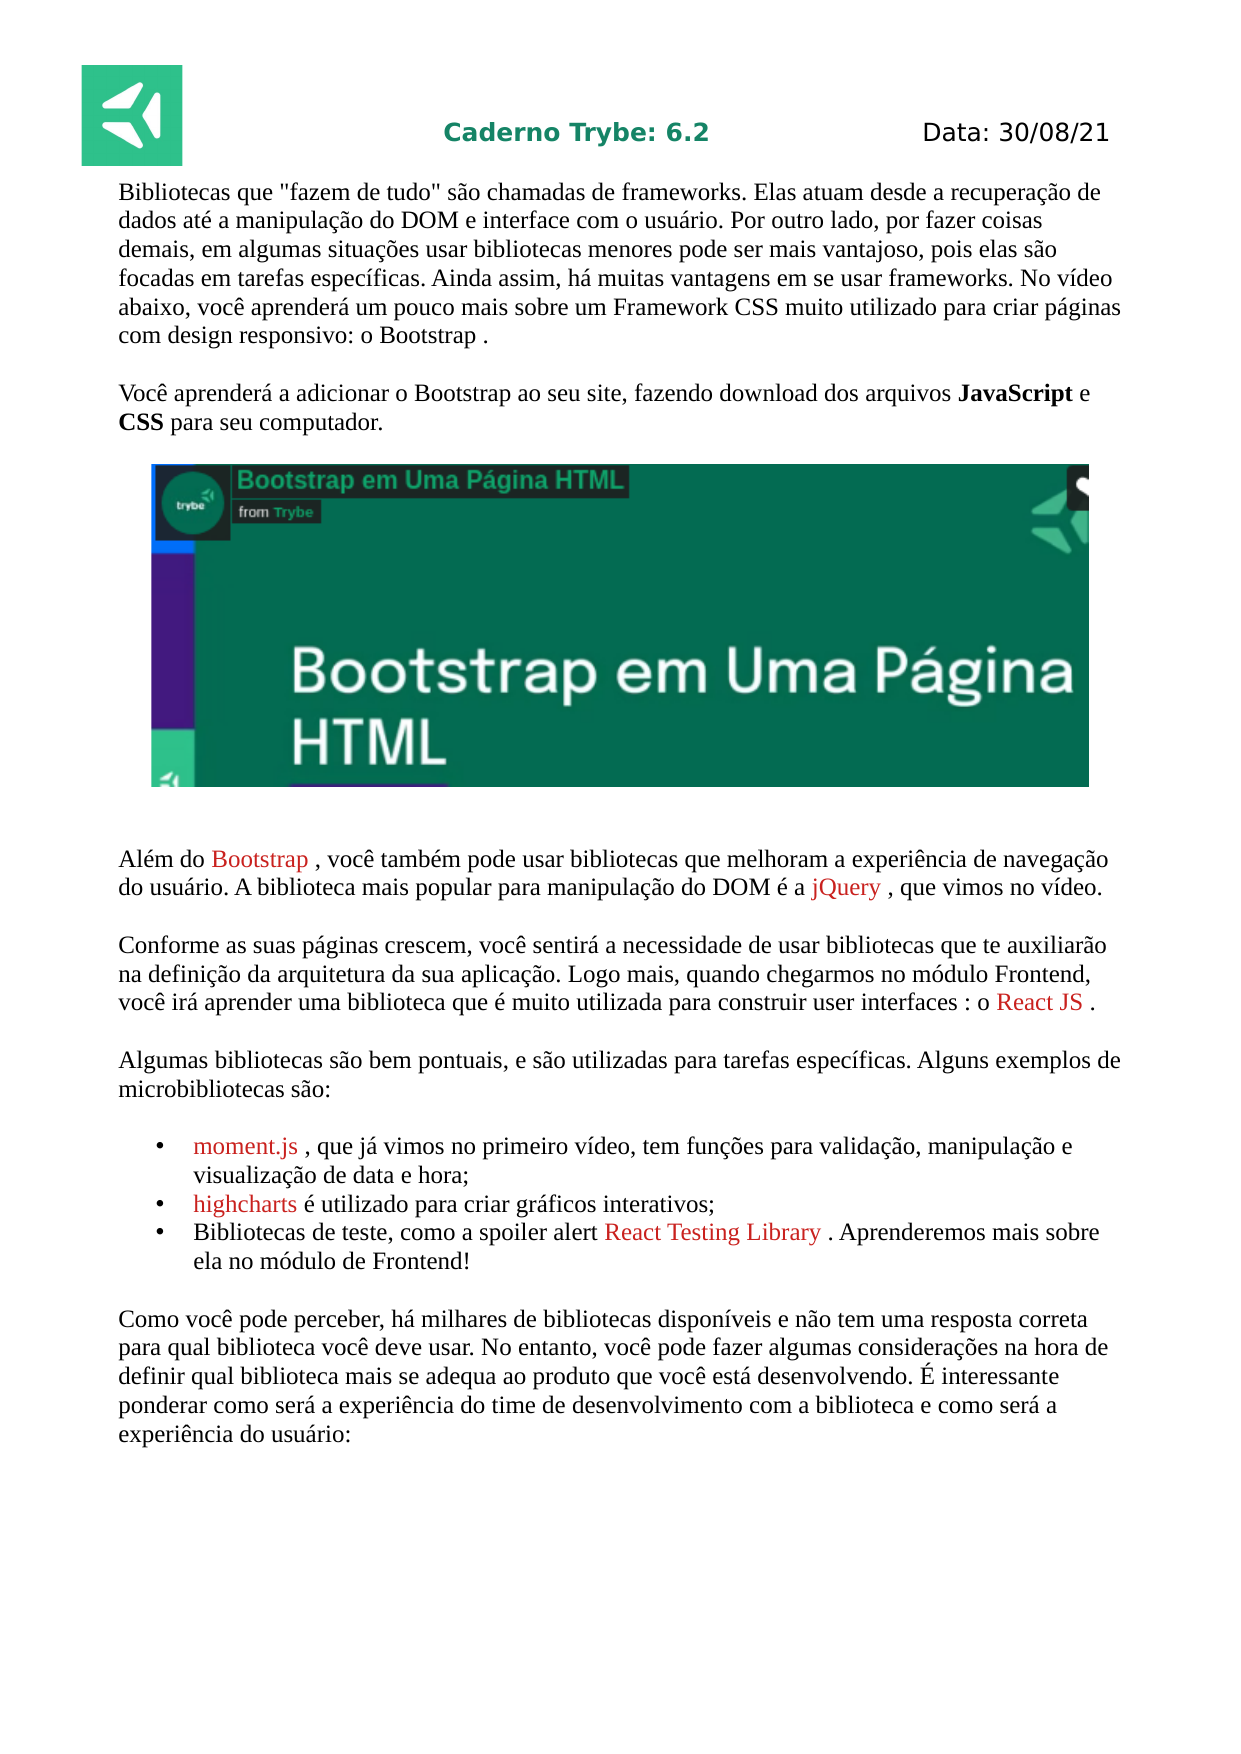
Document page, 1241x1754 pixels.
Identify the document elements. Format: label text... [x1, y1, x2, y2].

picture [81, 65, 183, 166]
text Como você pode perceber, há milhares de bibliotecas disponíveis e não tem uma resposta correta para qual biblioteca você deve usar. No entanto, você pode fazer algumas considerações na hora de definir qual biblioteca mais se adequa ao produto que você está desenvolvendo. É interessante ponderar como será a experiência do time de desenvolvimento com a biblioteca e como será a experiência do usuário: [118, 1304, 1122, 1447]
list Bibliotecas de teste, como a spoiler alert React Testing Library . Aprenderemos mais sobre ela no módulo de Frontend! [156, 1217, 1122, 1275]
text Bibliotecas que "fazem de tudo" são chamadas de frameworks. Elas atuam desde a recuperação de dados até a manipulação do DOM e interface com o usuário. Por outro lado, por fazer coisas demais, em algumas situações usar bibliotecas menores pode ser mais vantajoso, pois elas são focadas em tarefas específicas. Ainda assim, há muitas vantagens em se usar frameworks. No vídeo abaixo, você aprenderá um pouco mais sobre um Framework CSS muito utilizado para criar páginas com design responsivo: o Bootstrap . [118, 177, 1122, 349]
text Algumas bibliotecas são bem pontuais, e são utilizadas para tarefas específicas. Alguns exemplos de microbibliotecas são: [118, 1045, 1122, 1102]
list moment.js , que já vimos no primeiro vídeo, tem funções para validação, manipulação e visualização de data e hora; [156, 1131, 1122, 1189]
text Você aprenderá a adicionar o Bootstrap ao seu site, fazendo download dos arquivos JavaScript e CSS para seu computador. [118, 378, 1122, 436]
text Conforme as suas páginas crescem, você sentirá a necessidade de usar bibliotecas que te auxiliarão na definição da arquitetura da sua aplicação. Logo mais, quando chegarmos no módulo Frontend, você irá aprender uma biblioteca que é muito utilizada para construir user interfaces : o React JS . [118, 930, 1122, 1016]
picture [151, 464, 1089, 787]
list highcharts é utilizado para criar gráficos interativos; [156, 1189, 1122, 1217]
text Além do Bootstrap , você também pode usar bibliotecas que melhoram a experiência de navegação do usuário. A biblioteca mais popular para manipulação do DOM é a jQuery , que vimos no vídeo. [118, 844, 1122, 901]
